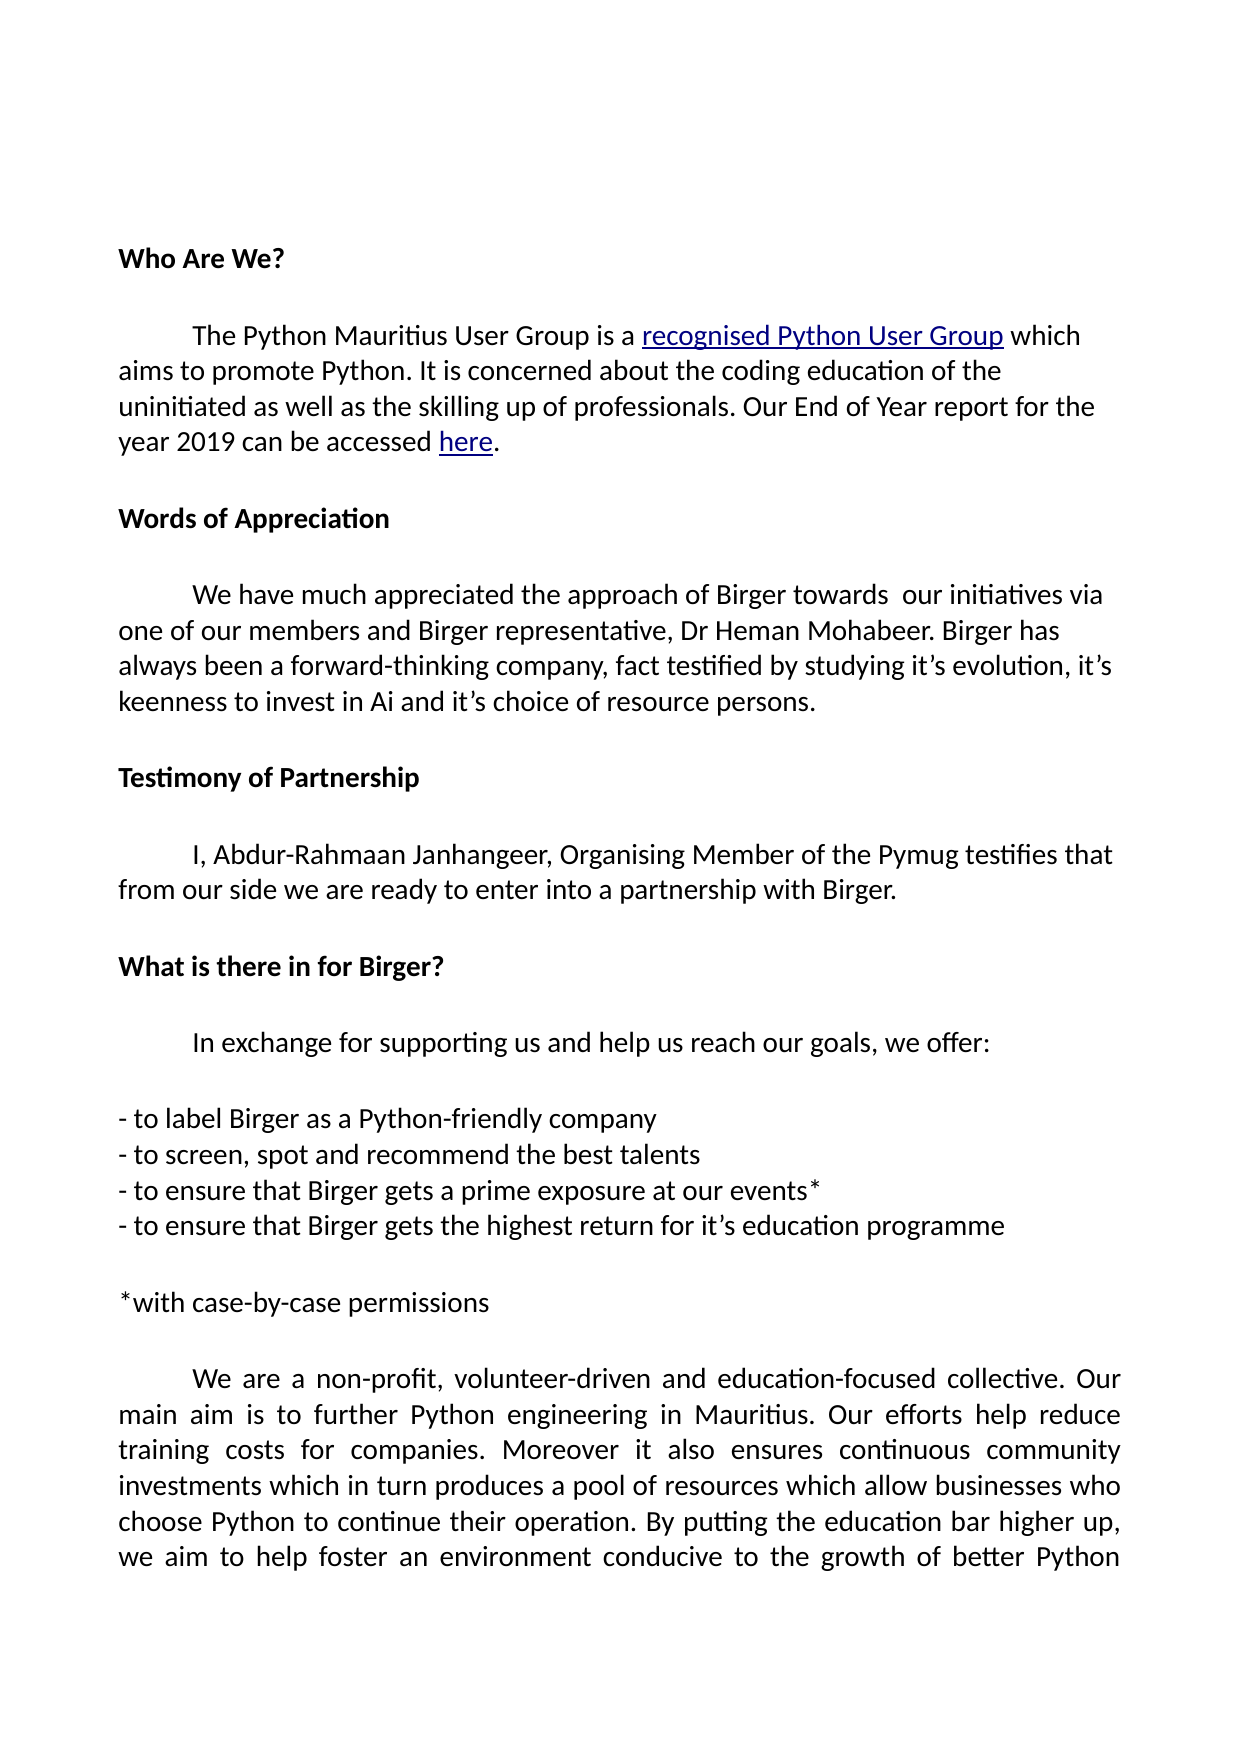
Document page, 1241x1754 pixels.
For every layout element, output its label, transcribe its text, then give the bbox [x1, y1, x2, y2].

text Testimony of Partnership [118, 759, 1122, 795]
text We are a non-profit, volunteer-driven and education-focused collective. Our main aim is to further Python engineering in Mauritius. Our efforts help reduce training costs for companies. Moreover it also ensures continuous community investments which in turn produces a pool of resources which allow businesses who choose Python to continue their operation. By putting the education bar higher up, we aim to help foster an environment conducive to the growth of better Python [118, 1360, 1122, 1574]
text *with case-by-case permissions [118, 1284, 1122, 1319]
text The Python Mauritius User Group is a recognised Python User Group which aims to promote Python. It is concerned about the coding education of the uninitiated as well as the skilling up of professionals. Our End of Year report for the year 2019 can be accessed here. [118, 317, 1122, 459]
text Words of Appreciation [118, 500, 1122, 536]
text - to ensure that Birger gets the highest return for it’s education programme [118, 1207, 1122, 1243]
text We have much appreciated the approach of Birger towards our initiatives via one of our members and Birger representative, Dr Heman Mohabeer. Birger has always been a forward-thinking company, fact testified by studying it’s evolution, it’s keenness to invest in Ai and it’s choice of resource persons. [118, 576, 1122, 719]
text - to screen, spot and recommend the best talents [118, 1136, 1122, 1172]
text - to ensure that Birger gets a prime exposure at our events* [118, 1172, 1122, 1207]
text In exchange for supporting us and help us reach our goals, we offer: [118, 1024, 1122, 1060]
text Who Are We? [118, 240, 1122, 276]
text I, Abdur-Rahmaan Janhangeer, Organising Member of the Pymug testifies that from our side we are ready to enter into a partnership with Birger. [118, 836, 1122, 907]
text - to label Birger as a Python-friendly company [118, 1101, 1122, 1136]
text What is there in for Birger? [118, 948, 1122, 983]
